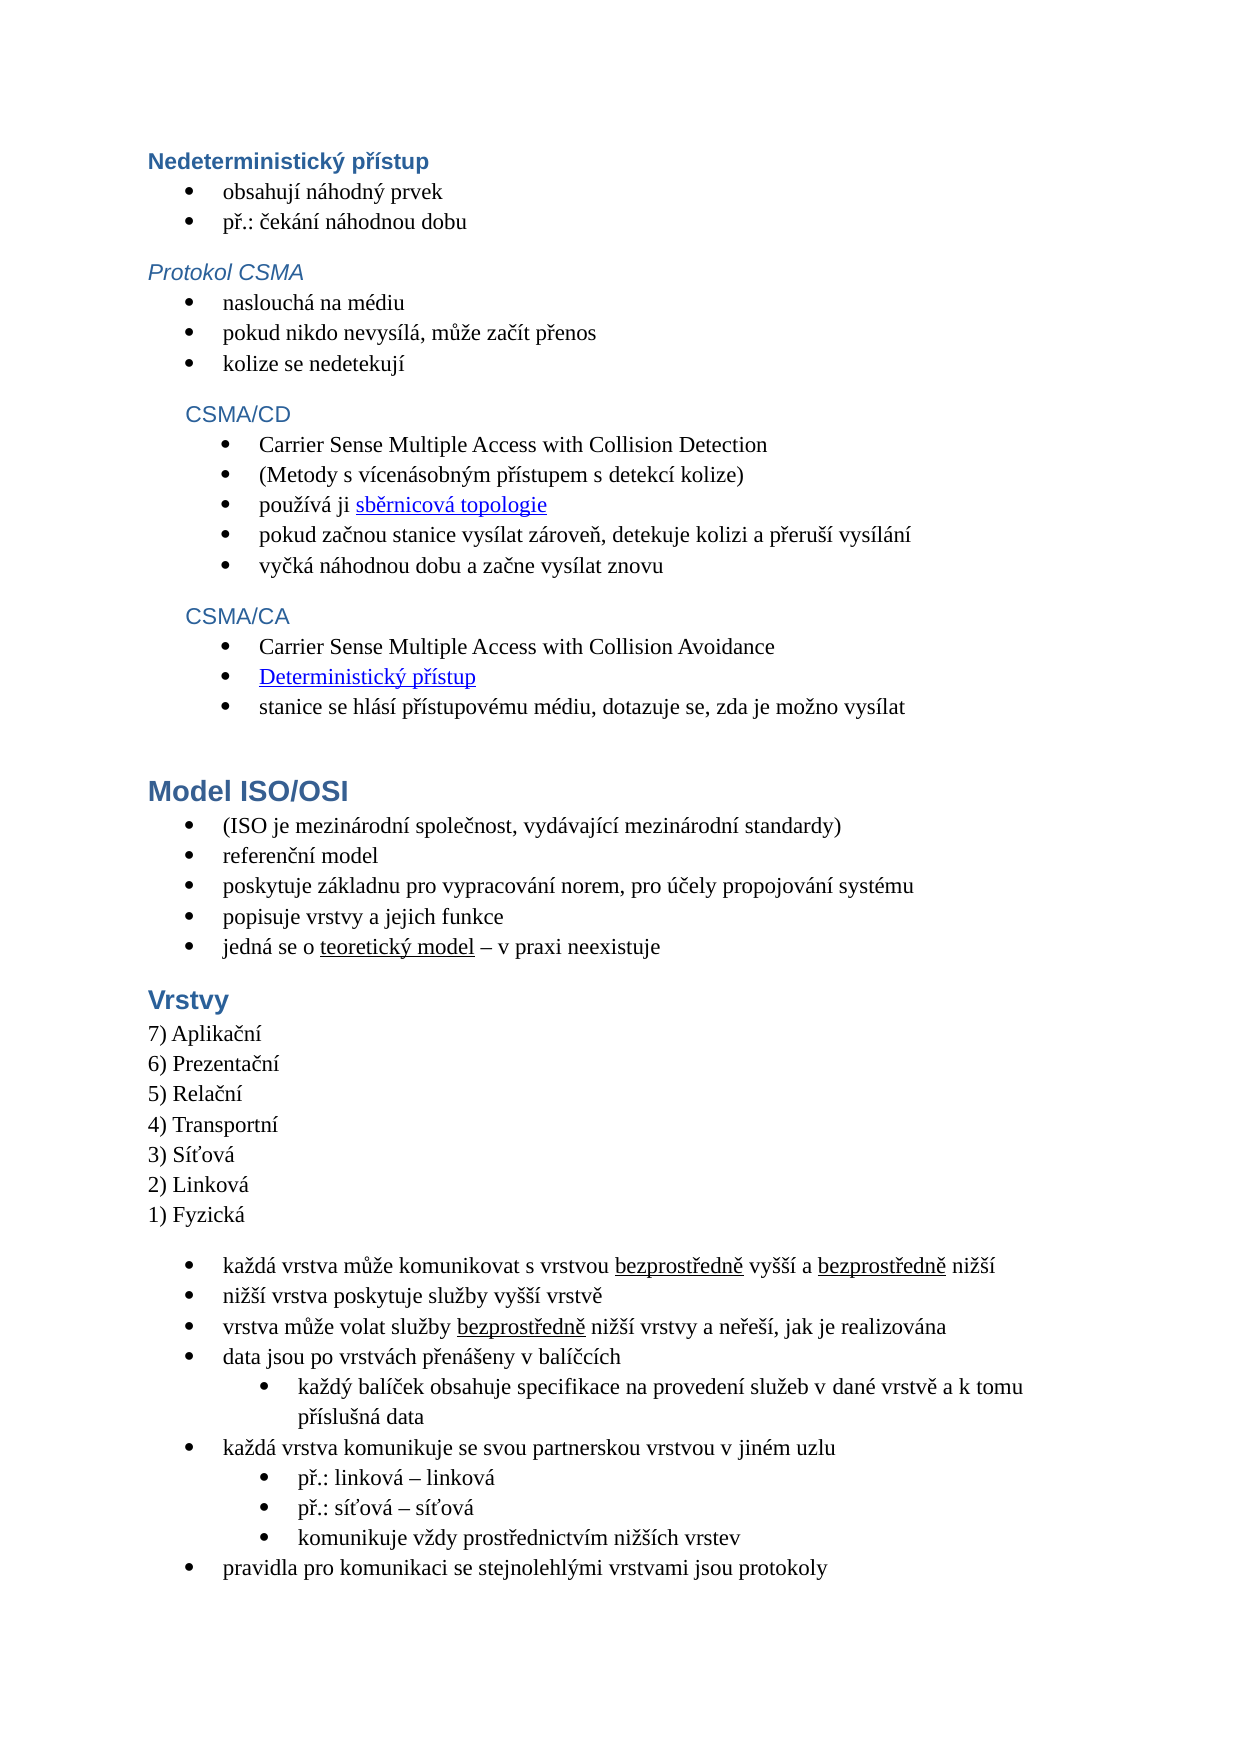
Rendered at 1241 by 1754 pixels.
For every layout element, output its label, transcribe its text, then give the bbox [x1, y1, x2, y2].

subtitle Protokol CSMA [148, 259, 1093, 285]
list každá vrstva komunikuje se svou partnerskou vrstvou v jiném uzlu [185, 1433, 1093, 1460]
list pravidla pro komunikaci se stejnolehlými vrstvami jsou protokoly [185, 1554, 1093, 1581]
list př.: čekání náhodnou dobu [185, 208, 1093, 234]
list Deterministický přístup [221, 663, 1093, 689]
list př.: síťová – síťová [260, 1494, 1093, 1520]
list používá ji sběrnicová topologie [221, 491, 1093, 518]
list vrstva může volat služby bezprostředně nižší vrstvy a neřeší, jak je realizována [185, 1313, 1093, 1339]
list nižší vrstva poskytuje služby vyšší vrstvě [185, 1282, 1093, 1309]
list každá vrstva může komunikovat s vrstvou bezprostředně vyšší a bezprostředně nižší [185, 1252, 1093, 1279]
list jedná se o teoretický model – v praxi neexistuje [185, 933, 1093, 959]
list obsahují náhodný prvek [185, 178, 1093, 204]
list př.: linková – linková [260, 1464, 1093, 1490]
list pokud začnou stanice vysílat zároveň, detekuje kolizi a přeruší vysílání [221, 522, 1093, 548]
list poskytuje základnu pro vypracování norem, pro účely propojování systému [185, 873, 1093, 899]
list stanice se hlásí přístupovému médiu, dotazuje se, zda je možno vysílat [221, 693, 1093, 720]
list každý balíček obsahuje specifikace na provedení služeb v dané vrstvě a k tomu příslušná data [260, 1373, 1093, 1430]
list kolize se nedetekují [185, 350, 1093, 376]
list data jsou po vrstvách přenášeny v balíčcích [185, 1343, 1093, 1369]
subtitle Model ISO/OSI [148, 774, 1093, 807]
list komunikuje vždy prostřednictvím nižších vrstev [260, 1524, 1093, 1551]
list popisuje vrstvy a jejich funkce [185, 903, 1093, 929]
text 7) Aplikační 6) Prezentační 5) Relační 4) Transportní 3) Síťová 2) Linková 1) Fyzická [148, 1020, 1093, 1228]
list (ISO je mezinárodní společnost, vydávající mezinárodní standardy) [185, 812, 1093, 838]
list Carrier Sense Multiple Access with Collision Avoidance [221, 633, 1093, 659]
list vyčká náhodnou dobu a začne vysílat znovu [221, 552, 1093, 578]
subtitle Vrstvy [148, 984, 1093, 1015]
list Carrier Sense Multiple Access with Collision Detection [221, 431, 1093, 457]
list referenční model [185, 842, 1093, 869]
subtitle Nedeterministický přístup [148, 148, 1093, 174]
list pokud nikdo nevysílá, může začít přenos [185, 319, 1093, 346]
subtitle CSMA/CA [185, 603, 1093, 629]
list (Metody s vícenásobným přístupem s detekcí kolize) [221, 461, 1093, 487]
list naslouchá na médiu [185, 289, 1093, 316]
subtitle CSMA/CD [148, 401, 1093, 427]
